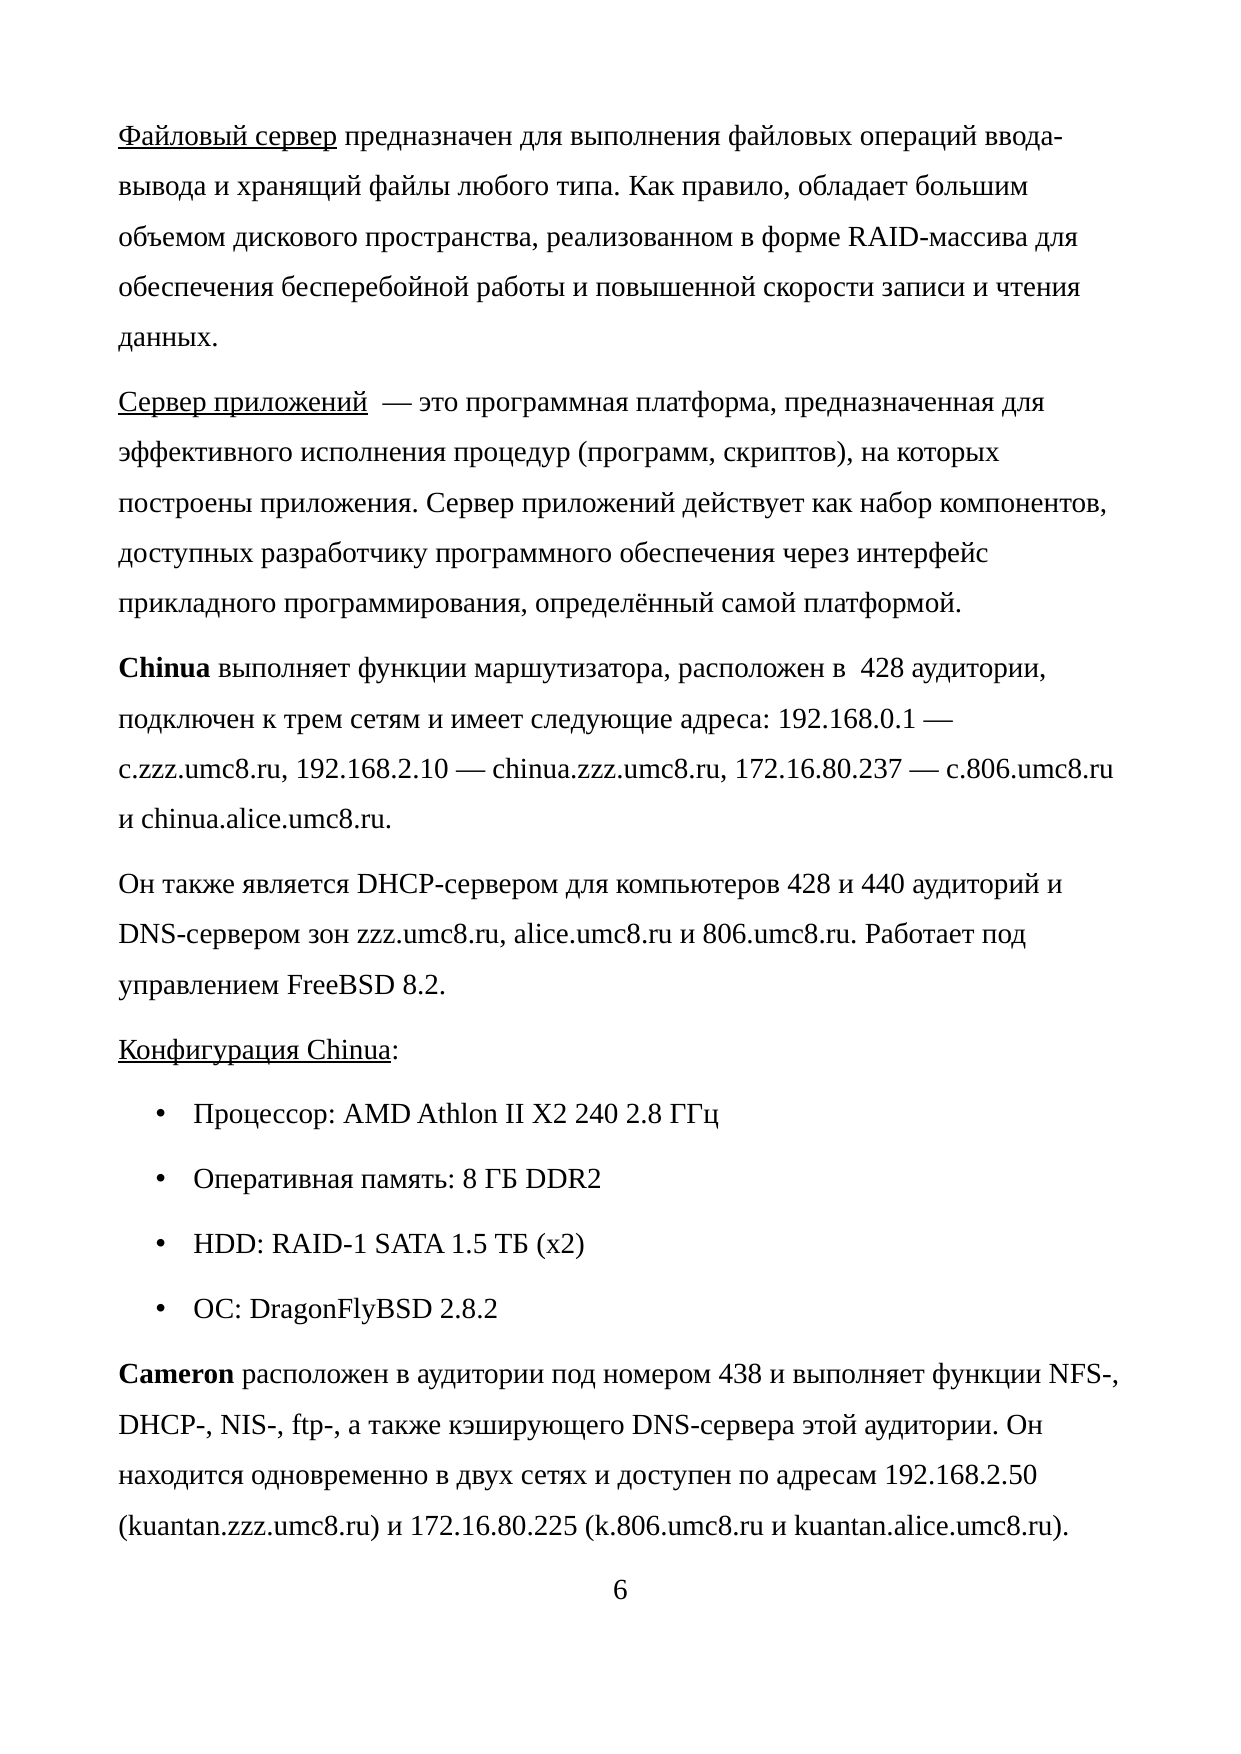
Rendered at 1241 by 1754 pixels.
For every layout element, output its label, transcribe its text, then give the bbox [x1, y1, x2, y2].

text Конфигурация Сhinua: [118, 1032, 1122, 1065]
list Оперативная память: 8 ГБ DDR2 [156, 1162, 1122, 1195]
list ОС: DragonFlyBSD 2.8.2 [156, 1292, 1122, 1325]
text Сервер приложений — это программная платформа, предназначенная для эффективного исполнения процедур (программ, скриптов), на которых построены приложения. Сервер приложений действует как набор компонентов, доступных разработчику программного обеспечения через интерфейс прикладного программирования, определённый самой платформой. [118, 384, 1122, 619]
text Cameron расположен в аудитории под номером 438 и выполняет функции NFS-, DHCP-, NIS-, ftp-, а также кэширующего DNS-сервера этой аудитории. Он находится одновременно в двух сетях и доступен по адресам 192.168.2.50 (kuantan.zzz.umc8.ru) и 172.16.80.225 (k.806.umc8.ru и kuantan.alice.umc8.ru). [118, 1357, 1122, 1541]
text Chinua выполняет функции маршутизатора, расположен в 428 аудитории, подключен к трем сетям и имеет следующие адреса: 192.168.0.1 — c.zzz.umc8.ru, 192.168.2.10 — chinua.zzz.umc8.ru, 172.16.80.237 — c.806.umc8.ru и chinua.alice.umc8.ru. [118, 650, 1122, 835]
list Процессор: AMD Athlon II X2 240 2.8 ГГц [156, 1097, 1122, 1130]
text 6 [118, 1572, 1122, 1606]
text Он также является DHCP-сервером для компьютеров 428 и 440 аудиторий и DNS-сервером зон zzz.umc8.ru, alice.umc8.ru и 806.umc8.ru. Работает под управлением FreeBSD 8.2. [118, 866, 1122, 1000]
list HDD: RAID-1 SATA 1.5 ТБ (х2) [156, 1227, 1122, 1260]
text Файловый сервер предназначен для выполнения файловых операций ввода-вывода и хранящий файлы любого типа. Как правило, обладает большим объемом дискового пространства, реализованном в форме RAID-массива для обеспечения бесперебойной работы и повышенной скорости записи и чтения данных. [118, 118, 1122, 353]
